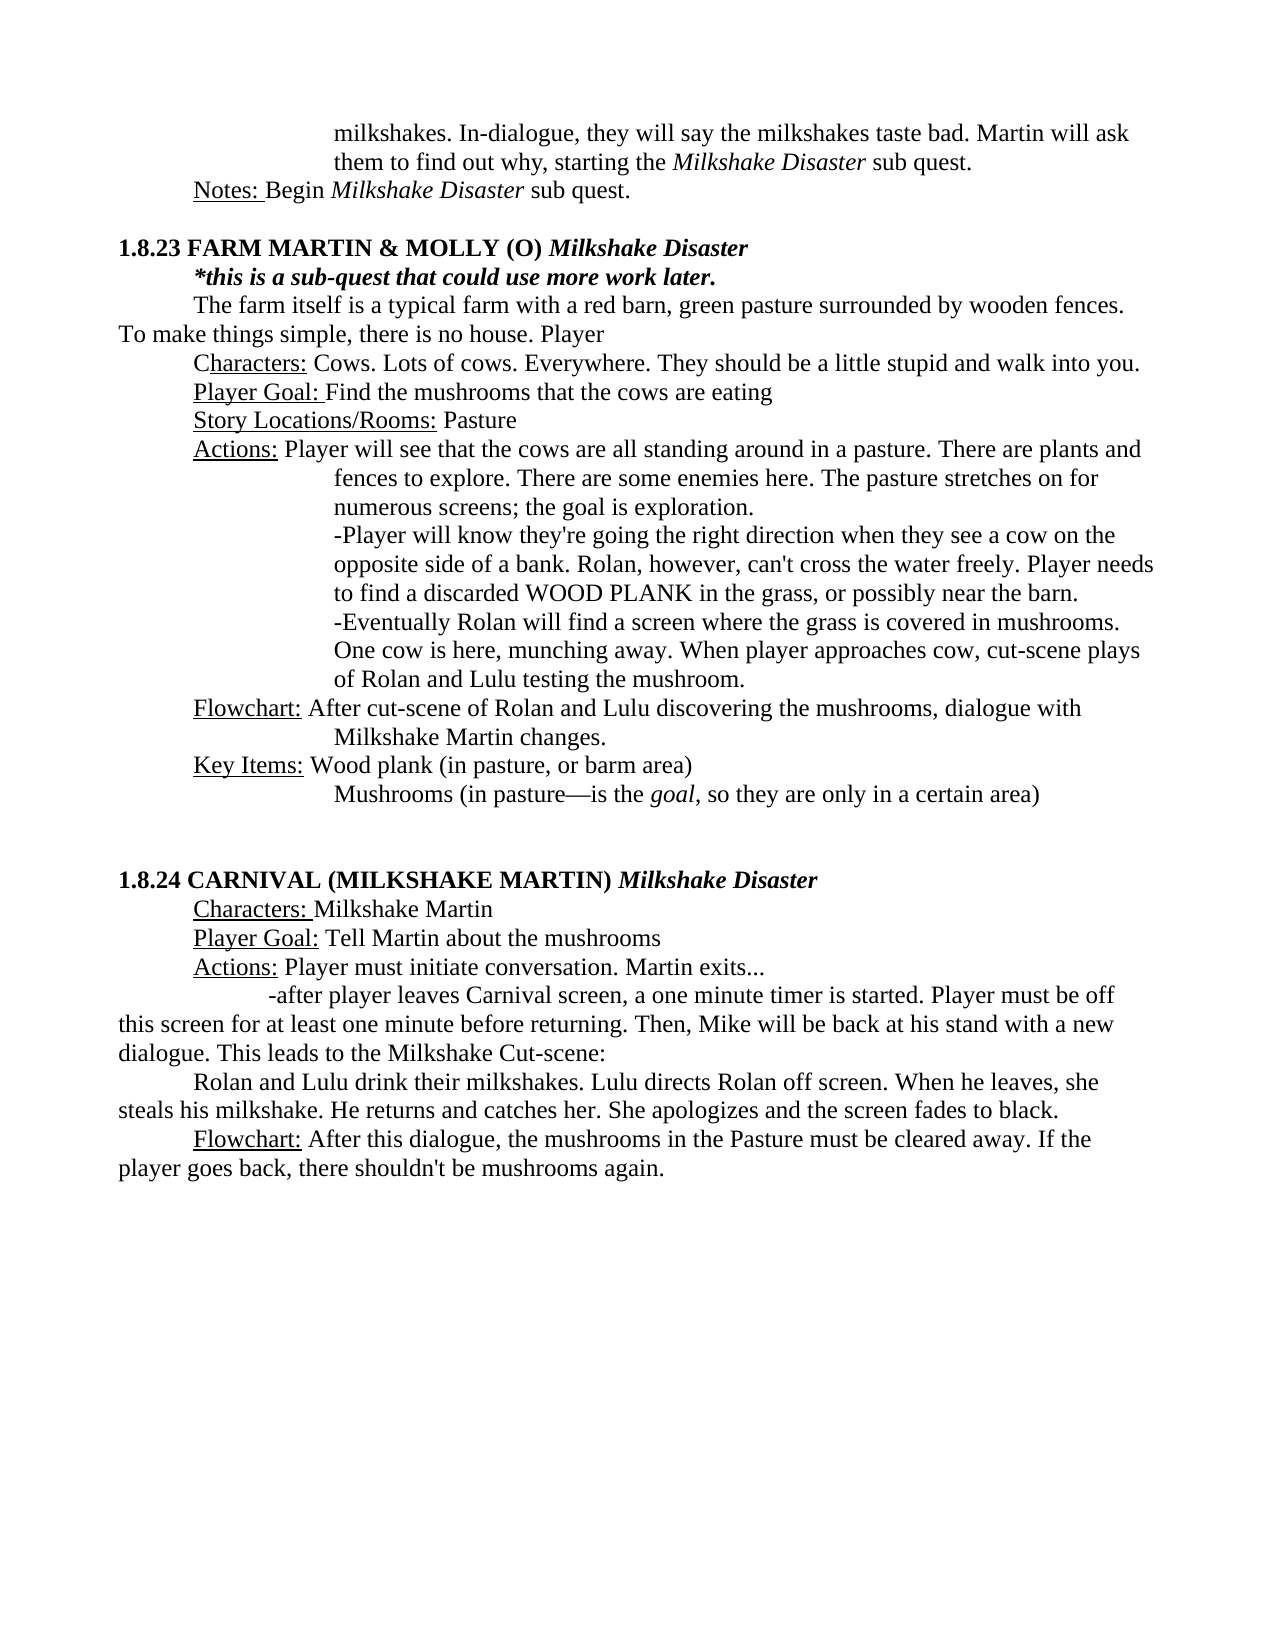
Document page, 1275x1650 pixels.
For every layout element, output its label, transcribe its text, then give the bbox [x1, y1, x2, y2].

text 1.8.23 FARM MARTIN & MOLLY (O) Milkshake Disaster [118, 233, 1157, 262]
text Characters: Cows. Lots of cows. Everywhere. They should be a little stupid and walk into you. [193, 348, 1157, 377]
text The farm itself is a typical farm with a red barn, green pasture surrounded by wooden fences. To make things simple, there is no house. Player [118, 291, 1157, 348]
text milkshakes. In-dialogue, they will say the milkshakes taste bad. Martin will ask them to find out why, starting the Milkshake Disaster sub quest. [193, 118, 1157, 176]
text Notes: Begin Milkshake Disaster sub quest. [118, 176, 1157, 204]
text -after player leaves Carnival screen, a one minute timer is started. Player must be off this screen for at least one minute before returning. Then, Mike will be back at his stand with a new dialogue. This leads to the Milkshake Cut-scene: [118, 981, 1157, 1067]
text Mushrooms (in pasture—is the goal, so they are only in a certain area) [193, 779, 1157, 808]
text -Eventually Rolan will find a screen where the grass is covered in mushrooms. One cow is here, munching away. When player approaches cow, cut-scene plays of Rolan and Lulu testing the mushroom. [193, 607, 1157, 693]
text Story Locations/Rooms: Pasture [193, 406, 1157, 434]
text Key Items: Wood plank (in pasture, or barm area) [193, 751, 1157, 779]
text Flowchart: After cut-scene of Rolan and Lulu discovering the mushrooms, dialogue with Milkshake Martin changes. [193, 693, 1157, 751]
text Player Goal: Tell Martin about the mushrooms [118, 923, 1157, 952]
text Rolan and Lulu drink their milkshakes. Lulu directs Rolan off screen. When he leaves, she steals his milkshake. He returns and catches her. She apologizes and the screen fades to black. [118, 1067, 1157, 1124]
text Characters: Milkshake Martin [118, 894, 1157, 923]
text Actions: Player must initiate conversation. Martin exits... [118, 952, 1157, 981]
text Actions: Player will see that the cows are all standing around in a pasture. There are plants and fences to explore. There are some enemies here. The pasture stretches on for numerous screens; the goal is exploration. [193, 434, 1157, 521]
text *this is a sub-quest that could use more work later. [118, 262, 1157, 291]
text Player Goal: Find the mushrooms that the cows are eating [193, 377, 1157, 406]
text -Player will know they're going the right direction when they see a cow on the opposite side of a bank. Rolan, however, can't cross the water freely. Player needs to find a discarded WOOD PLANK in the grass, or possibly near the barn. [193, 521, 1157, 607]
text 1.8.24 CARNIVAL (MILKSHAKE MARTIN) Milkshake Disaster [118, 866, 1157, 894]
text Flowchart: After this dialogue, the mushrooms in the Pasture must be cleared away. If the player goes back, there shouldn't be mushrooms again. [118, 1124, 1157, 1182]
